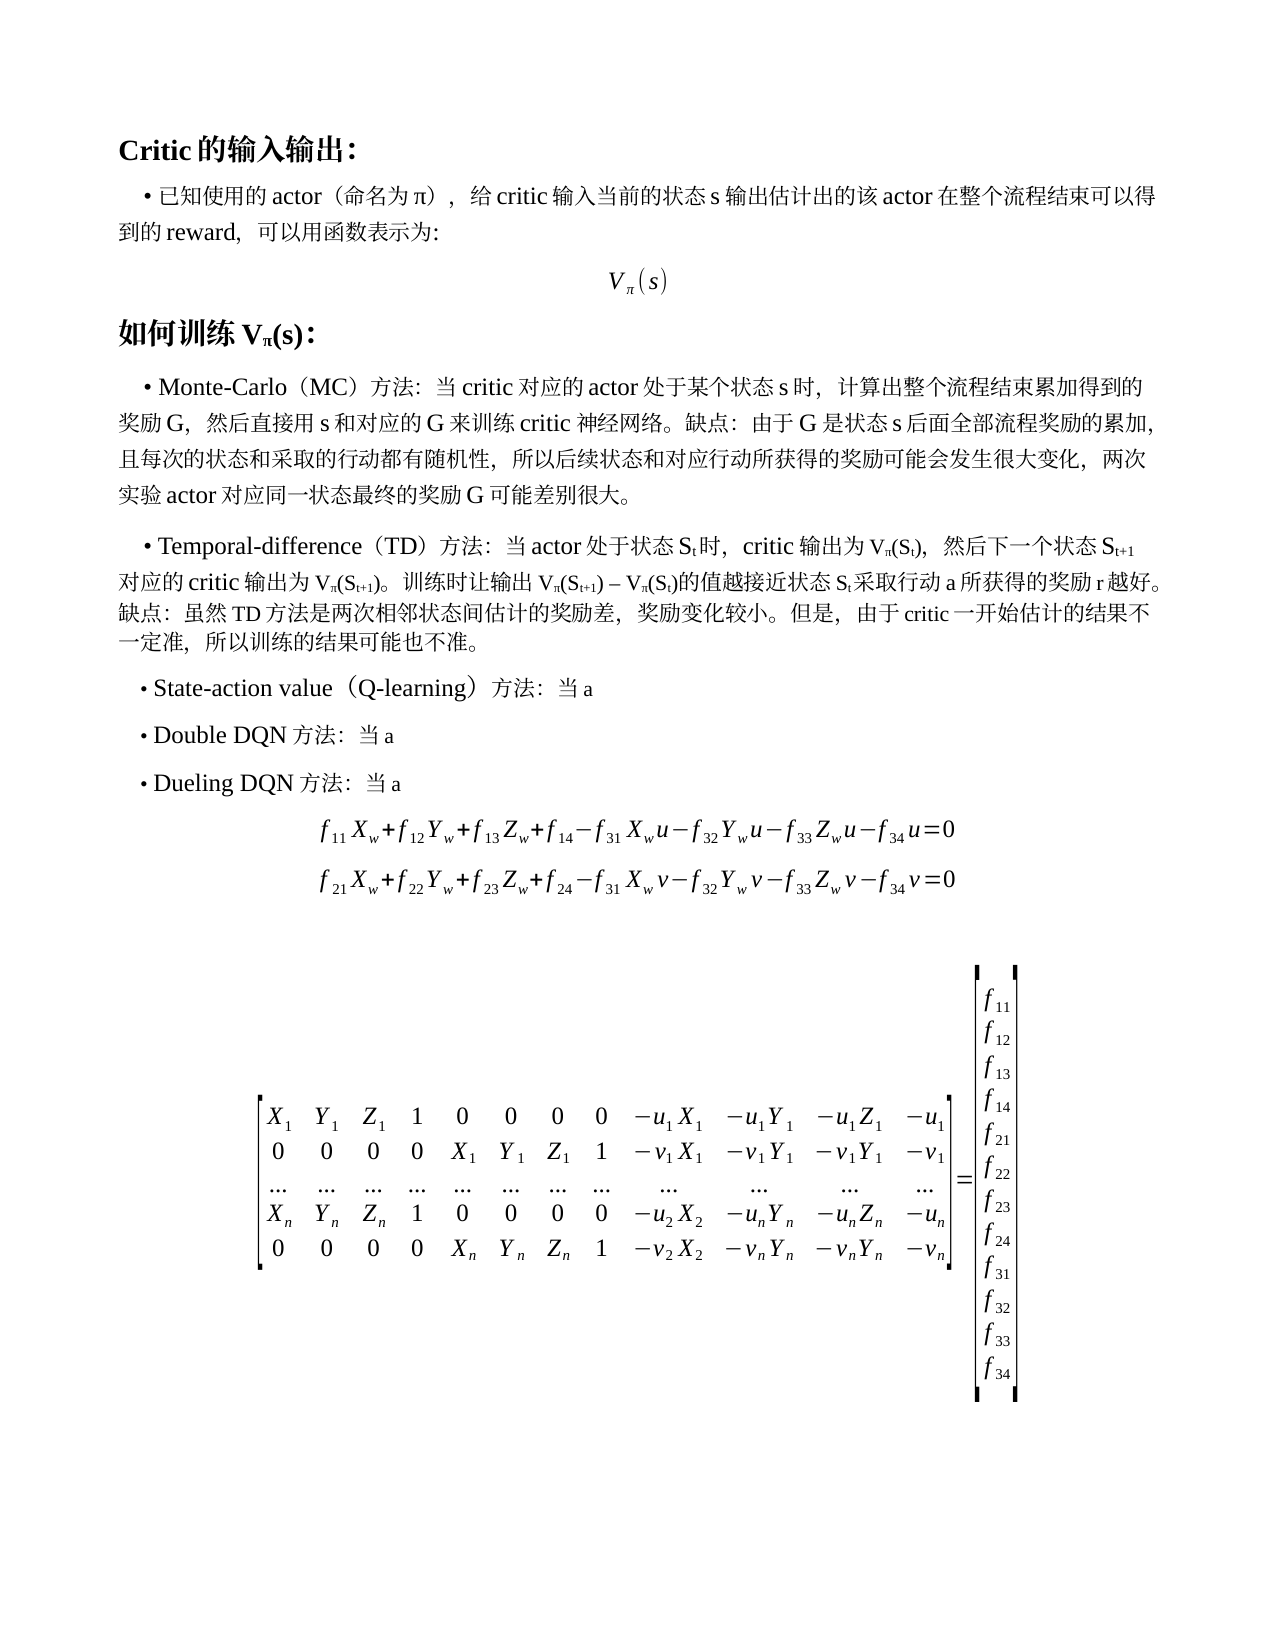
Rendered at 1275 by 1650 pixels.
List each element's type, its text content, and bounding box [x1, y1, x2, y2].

subtitle Critic的输入输出： [118, 133, 1157, 166]
text • Temporal-difference（TD）方法：当actor处于状态St时，critic输出为Vπ(St)，然后下一个状态St+1对应的critic输出为Vπ(St+1)。训练时让输出Vπ(St+1) – Vπ(St)的值越接近状态St采取行动a所获得的奖励r越好。缺点：虽然TD方法是两次相邻状态间估计的奖励差，奖励变化较小。但是，由于critic一开始估计的结果不一定准，所以训练的结果可能也不准。 [118, 529, 1157, 655]
text 如何训练Vπ(s)： [118, 317, 1157, 350]
text • Double DQN方法：当a [118, 721, 1157, 749]
text • Monte-Carlo（MC）方法：当critic对应的actor处于某个状态s时，计算出整个流程结束累加得到的奖励G，然后直接用s和对应的G来训练critic神经网络。缺点：由于G是状态s后面全部流程奖励的累加，且每次的状态和采取的行动都有随机性，所以后续状态和对应行动所获得的奖励可能会发生很大变化，两次实验actor对应同一状态最终的奖励G可能差别很大。 [118, 370, 1157, 510]
text • Dueling DQN方法：当a [118, 768, 1157, 797]
text • State-action value（Q-learning）方法：当a [118, 673, 1157, 702]
text • 已知使用的actor（命名为π），给critic输入当前的状态s输出估计出的该actor在整个流程结束可以得到的reward，可以用函数表示为: [118, 179, 1157, 247]
